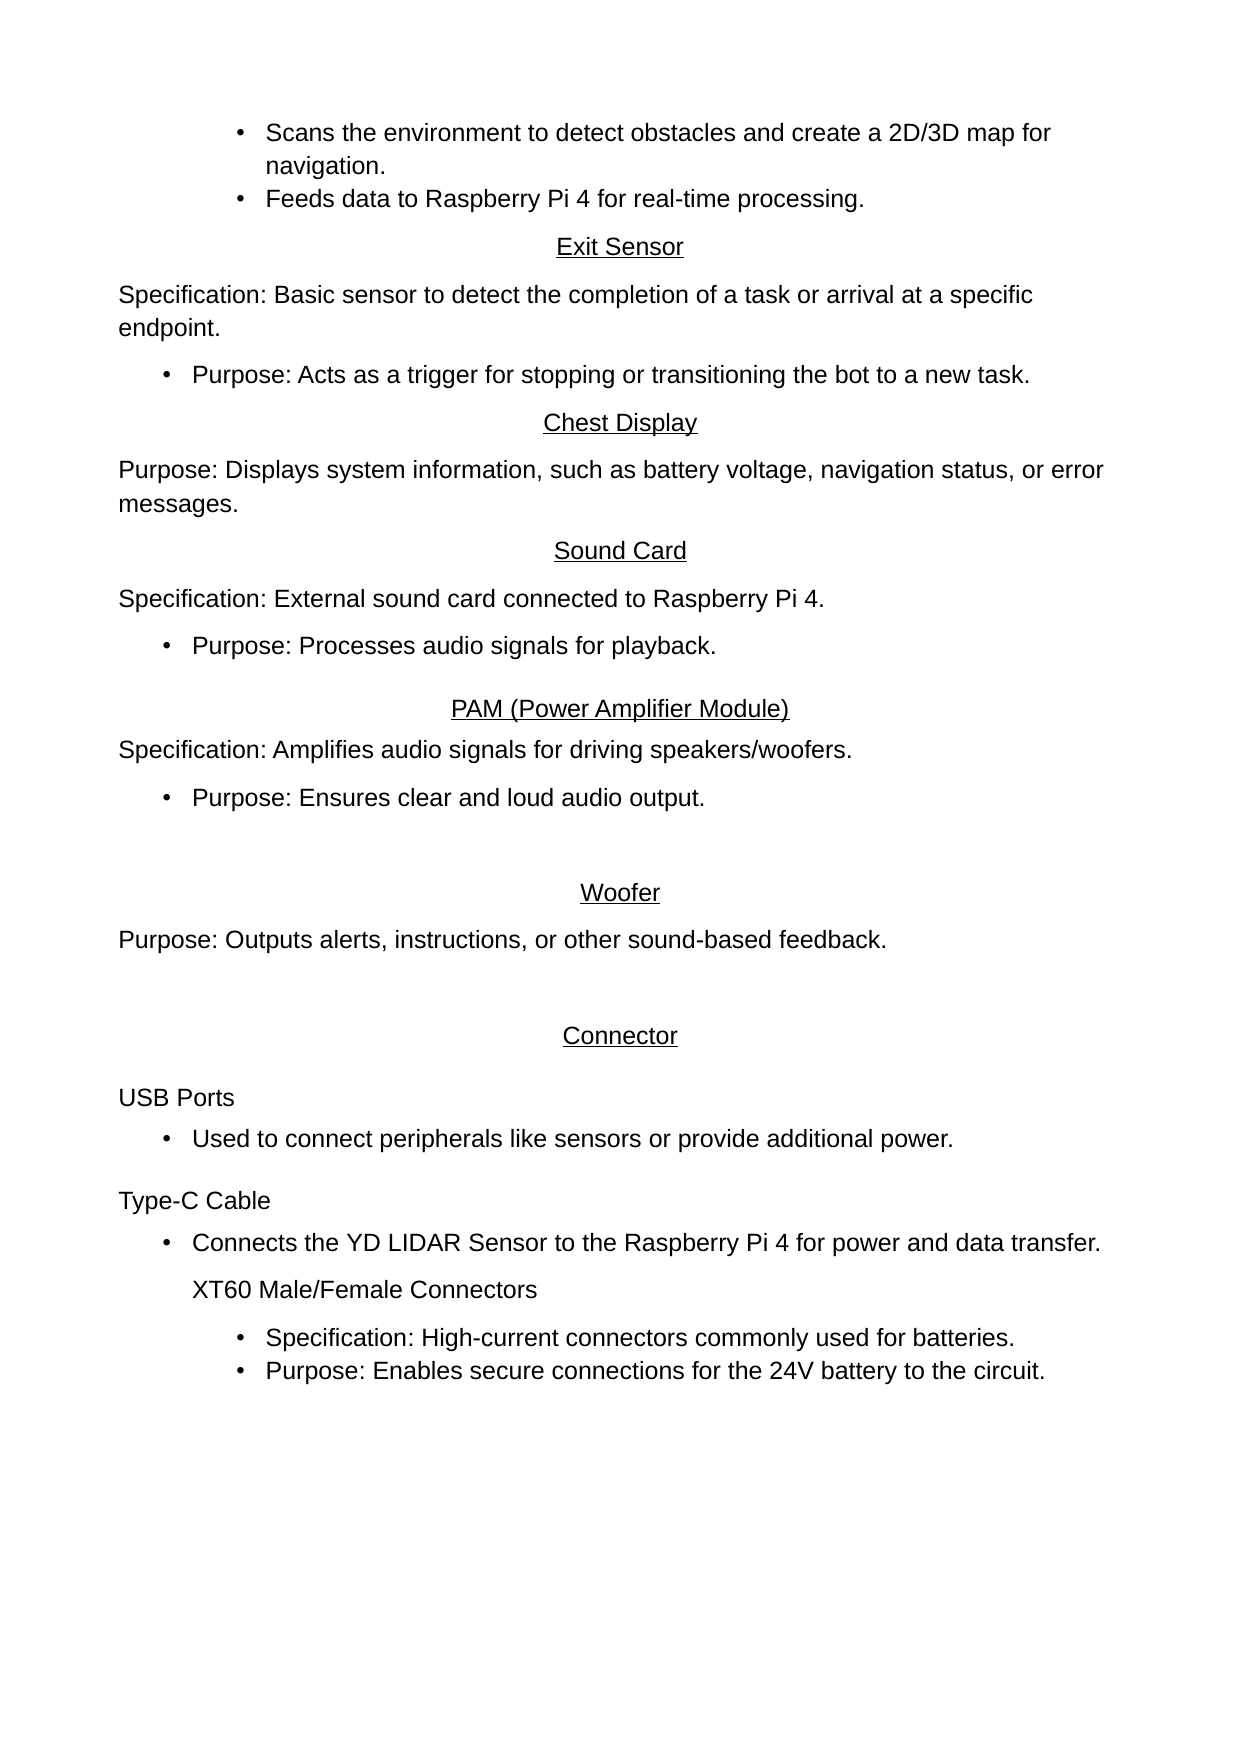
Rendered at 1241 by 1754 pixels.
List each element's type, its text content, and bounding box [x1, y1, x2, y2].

text Exit Sensor [118, 232, 1122, 261]
text Specification: Amplifies audio signals for driving speakers/woofers. [118, 735, 1122, 764]
list Used to connect peripherals like sensors or provide additional power. [162, 1124, 1122, 1153]
text Chest Display [118, 408, 1122, 437]
list Purpose: Acts as a trigger for stopping or transitioning the bot to a new task. [162, 360, 1122, 389]
list Purpose: Ensures clear and loud audio output. [162, 782, 1122, 811]
list Feeds data to Raspberry Pi 4 for real-time processing. [236, 184, 1122, 213]
list Scans the environment to detect obstacles and create a 2D/3D map for navigation. [236, 118, 1122, 180]
text Purpose: Displays system information, such as battery voltage, navigation status, or error messages. [118, 456, 1122, 517]
text Specification: External sound card connected to Raspberry Pi 4. [118, 584, 1122, 612]
list Purpose: Processes audio signals for playback. [162, 631, 1122, 660]
text Woofer [118, 878, 1122, 907]
subtitle PAM (Power Amplifier Module) [118, 694, 1122, 722]
text Purpose: Outputs alerts, instructions, or other sound-based feedback. [118, 925, 1122, 954]
subtitle Type-C Cable [118, 1186, 1122, 1215]
subtitle USB Ports [118, 1083, 1122, 1112]
text Connector [118, 1021, 1122, 1049]
text Sound Card [118, 536, 1122, 565]
text Specification: Basic sensor to detect the completion of a task or arrival at a specific endpoint. [118, 279, 1122, 341]
list Purpose: Enables secure connections for the 24V battery to the circuit. [236, 1356, 1122, 1385]
list Specification: High-current connectors commonly used for batteries. [236, 1323, 1122, 1352]
list XT60 Male/Female Connectors [162, 1275, 1122, 1304]
list Connects the YD LIDAR Sensor to the Raspberry Pi 4 for power and data transfer. [162, 1228, 1122, 1256]
